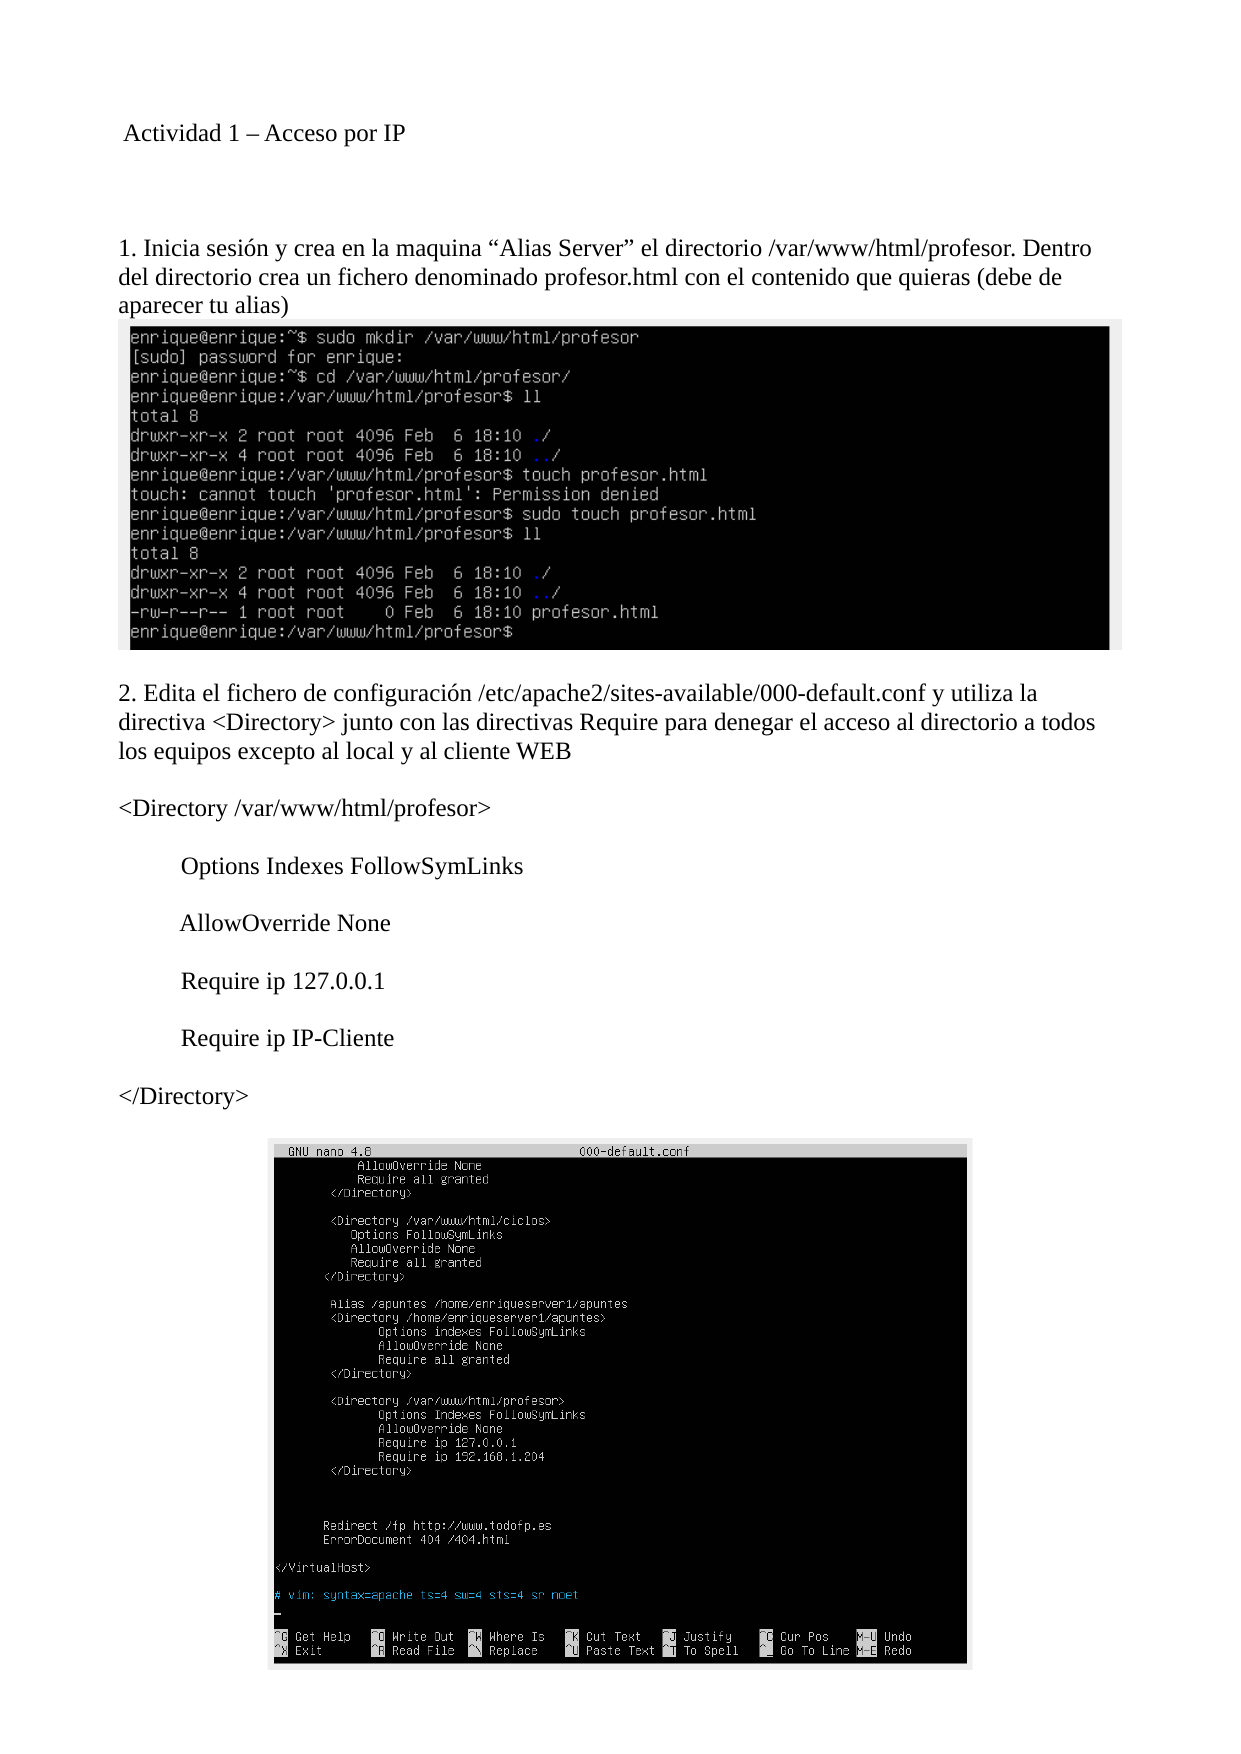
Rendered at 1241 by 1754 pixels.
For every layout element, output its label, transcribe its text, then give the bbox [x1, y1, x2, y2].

text 2. Edita el fichero de configuración /etc/apache2/sites-available/000-default.conf y utiliza la directiva <Directory> junto con las directivas Require para denegar el acceso al directorio a todos los equipos excepto al local y al cliente WEB [118, 678, 1122, 764]
picture [118, 319, 1123, 650]
picture [267, 1138, 973, 1670]
text 1. Inicia sesión y crea en la maquina “Alias Server” el directorio /var/www/html/profesor. Dentro del directorio crea un fichero denominado profesor.html con el contenido que quieras (debe de aparecer tu alias) [118, 233, 1122, 319]
text Require ip 127.0.0.1 [118, 966, 1122, 994]
text <Directory /var/www/html/profesor> [118, 793, 1122, 822]
text Options Indexes FollowSymLinks [118, 851, 1122, 879]
text AllowOverride None [118, 908, 1122, 937]
text Require ip IP-Cliente [118, 1023, 1122, 1052]
text </Directory> [118, 1081, 1122, 1109]
text Actividad 1 – Acceso por IP [118, 118, 1122, 147]
